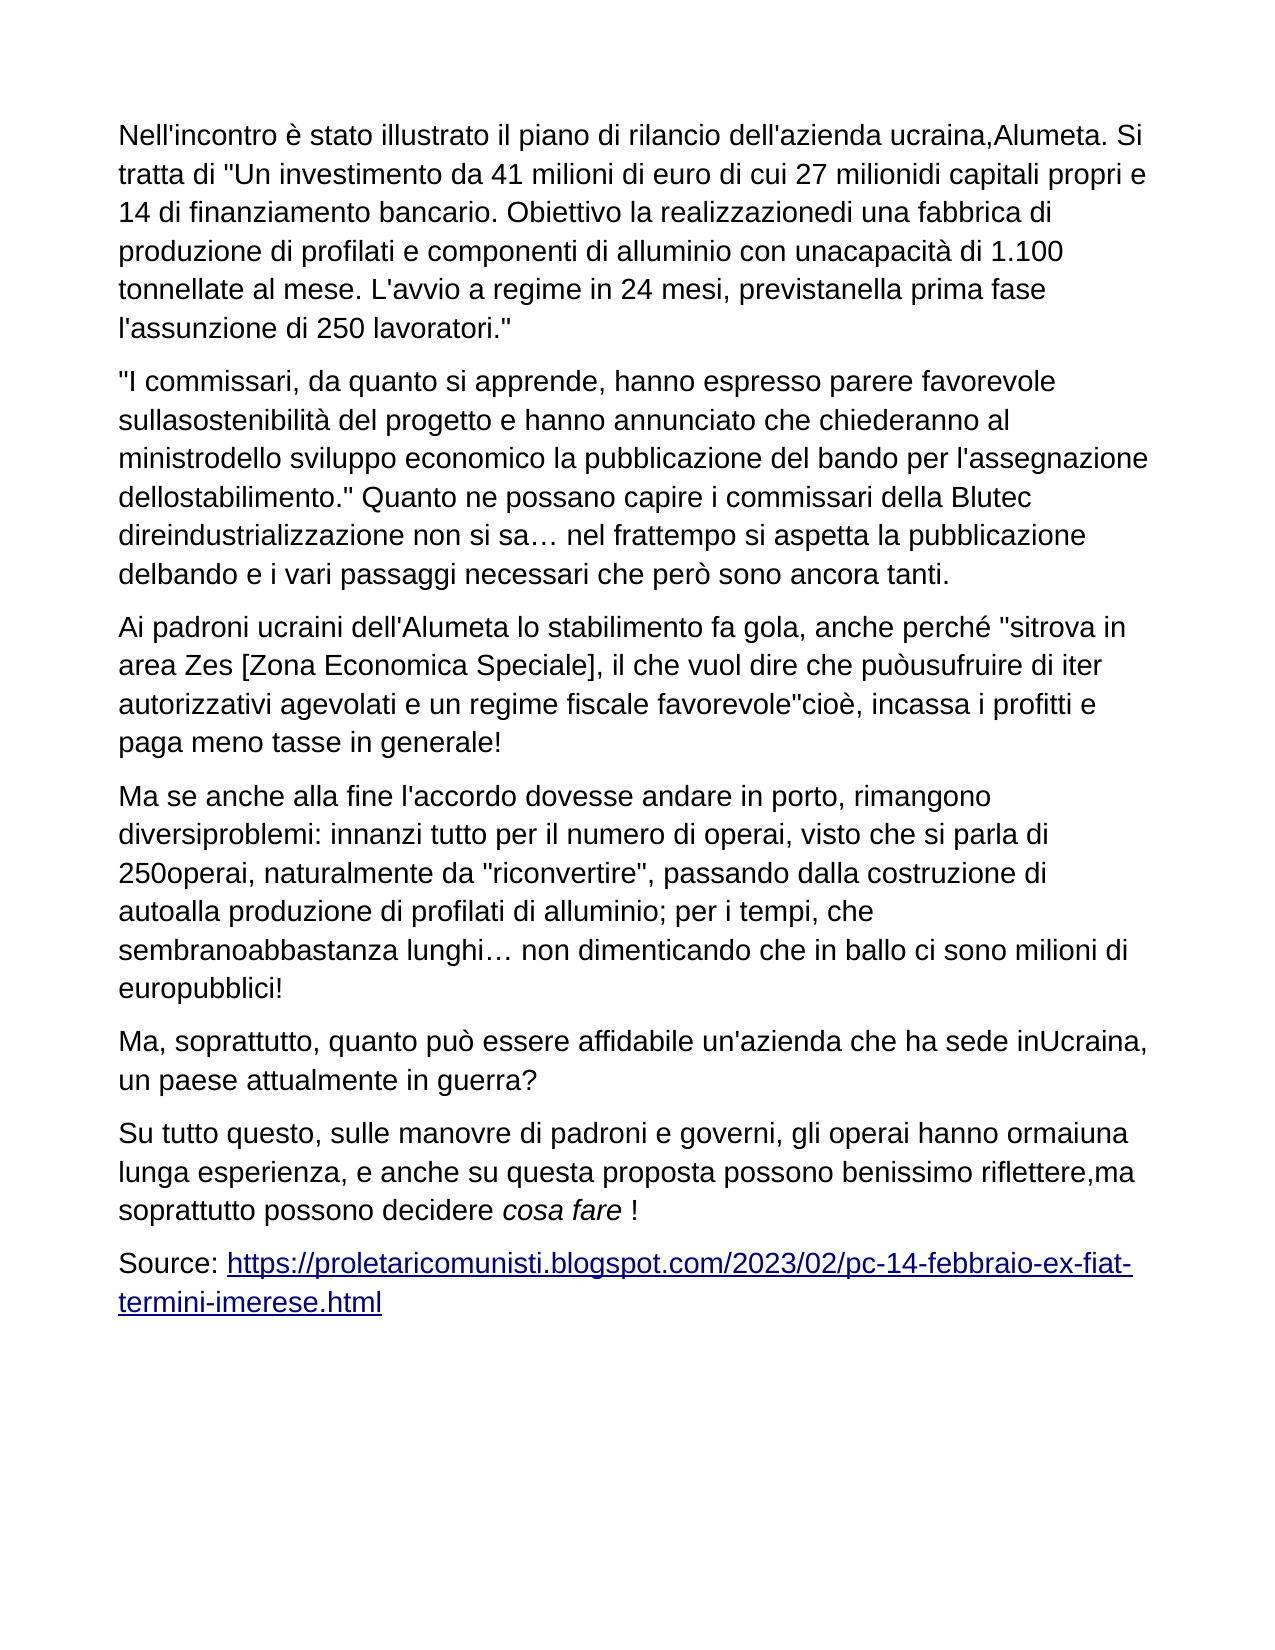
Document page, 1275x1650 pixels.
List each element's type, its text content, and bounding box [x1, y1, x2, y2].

text Ai padroni ucraini dell'Alumeta lo stabilimento fa gola, anche perché "sitrova in area Zes [Zona Economica Speciale], il che vuol dire che puòusufruire di iter autorizzativi agevolati e un regime fiscale favorevole"cioè, incassa i profitti e paga meno tasse in generale! [118, 610, 1157, 759]
text Nell'incontro è stato illustrato il piano di rilancio dell'azienda ucraina,Alumeta. Si tratta di "Un investimento da 41 milioni di euro di cui 27 milionidi capitali propri e 14 di finanziamento bancario. Obiettivo la realizzazionedi una fabbrica di produzione di profilati e componenti di alluminio con unacapacità di 1.100 tonnellate al mese. L'avvio a regime in 24 mesi, previstanella prima fase l'assunzione di 250 lavoratori." [118, 118, 1157, 344]
text Su tutto questo, sulle manovre di padroni e governi, gli operai hanno ormaiuna lunga esperienza, e anche su questa proposta possono benissimo riflettere,ma soprattutto possono decidere cosa fare ! [118, 1116, 1157, 1227]
text Ma, soprattutto, quanto può essere affidabile un'azienda che ha sede inUcraina, un paese attualmente in guerra? [118, 1024, 1157, 1096]
text Source: https://proletaricomunisti.blogspot.com/2023/02/pc-14-febbraio-ex-fiat-termini-imerese.html [118, 1246, 1157, 1318]
text Ma se anche alla fine l'accordo dovesse andare in porto, rimangono diversiproblemi: innanzi tutto per il numero di operai, visto che si parla di 250operai, naturalmente da "riconvertire", passando dalla costruzione di autoalla produzione di profilati di alluminio; per i tempi, che sembranoabbastanza lunghi… non dimenticando che in ballo ci sono milioni di europubblici! [118, 778, 1157, 1005]
text "I commissari, da quanto si apprende, hanno espresso parere favorevole sullasostenibilità del progetto e hanno annunciato che chiederanno al ministrodello sviluppo economico la pubblicazione del bando per l'assegnazione dellostabilimento." Quanto ne possano capire i commissari della Blutec direindustrializzazione non si sa… nel frattempo si aspetta la pubblicazione delbando e i vari passaggi necessari che però sono ancora tanti. [118, 364, 1157, 590]
